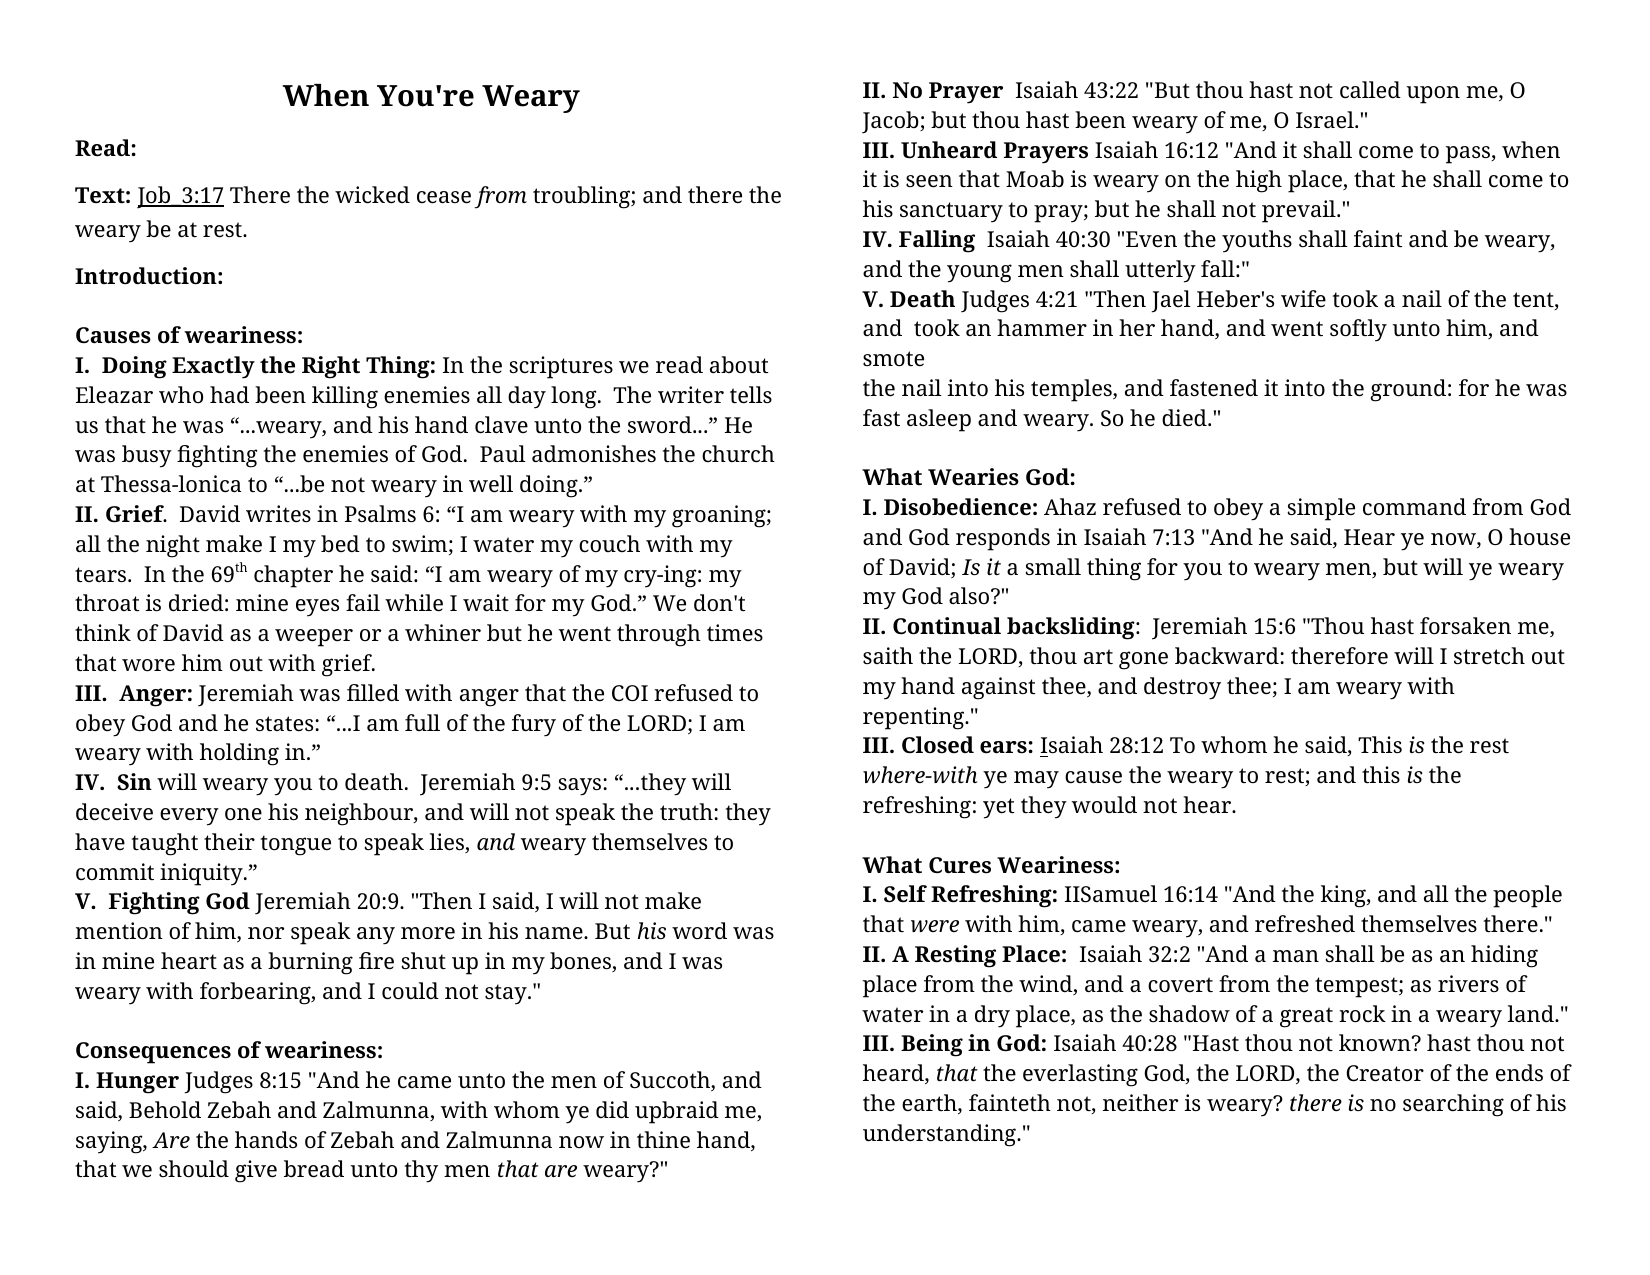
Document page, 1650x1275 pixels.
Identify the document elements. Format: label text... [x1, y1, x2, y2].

text Read: [75, 133, 787, 163]
text I. Doing Exactly the Right Thing: In the scriptures we read about Eleazar who had been killing enemies all day long. The writer tells us that he was “...weary, and his hand clave unto the sword...” He was busy fighting the enemies of God. Paul admonishes the church at Thessa-lonica to “...be not weary in well doing.” [75, 350, 787, 499]
text When You're Weary [75, 75, 787, 115]
text the nail into his temples, and fastened it into the ground: for he was fast asleep and weary. So he died." [862, 373, 1575, 432]
text What Cures Weariness: [862, 849, 1575, 879]
text Text: Job_3:17 There the wicked cease from troubling; and there the weary be at rest. [75, 180, 787, 244]
text Consequences of weariness: [75, 1035, 787, 1065]
text Introduction: [75, 261, 787, 290]
text III. Being in God: Isaiah 40:28 "Hast thou not known? hast thou not heard, that the everlasting God, the LORD, the Creator of the ends of the earth, fainteth not, neither is weary? there is no searching of his understanding." [862, 1028, 1575, 1147]
text I. Hunger Judges 8:15 "And he came unto the men of Succoth, and said, Behold Zebah and Zalmunna, with whom ye did upbraid me, saying, Are the hands of Zebah and Zalmunna now in thine hand, that we should give bread unto thy men that are weary?" [75, 1065, 787, 1184]
text III. Closed ears: Isaiah 28:12 To whom he said, This is the rest where-with ye may cause the weary to rest; and this is the refreshing: yet they would not hear. [862, 730, 1575, 820]
text III. Unheard Prayers Isaiah 16:12 "And it shall come to pass, when it is seen that Moab is weary on the high place, that he shall come to his sanctuary to pray; but he shall not prevail." [862, 134, 1575, 224]
text What Wearies God: [862, 462, 1575, 492]
text II. Grief. David writes in Psalms 6: “I am weary with my groaning; all the night make I my bed to swim; I water my couch with my tears. In the 69th chapter he said: “I am weary of my cry-ing: my throat is dried: mine eyes fail while I wait for my God.” We don't think of David as a weeper or a whiner but he went through times that wore him out with grief. [75, 499, 787, 678]
text I. Disobedience: Ahaz refused to obey a simple command from God and God responds in Isaiah 7:13 "And he said, Hear ye now, O house of David; Is it a small thing for you to weary men, but will ye weary my God also?" [862, 492, 1575, 611]
text I. Self Refreshing: IISamuel 16:14 "And the king, and all the people that were with him, came weary, and refreshed themselves there." [862, 879, 1575, 939]
text and took an hammer in her hand, and went softly unto him, and smote [862, 313, 1575, 373]
text Causes of weariness: [75, 320, 787, 350]
text II. No Prayer Isaiah 43:22 "But thou hast not called upon me, O Jacob; but thou hast been weary of me, O Israel." [862, 75, 1575, 134]
text II. A Resting Place: Isaiah 32:2 "And a man shall be as an hiding place from the wind, and a covert from the tempest; as rivers of water in a dry place, as the shadow of a great rock in a weary land." [862, 939, 1575, 1028]
text V. Fighting God Jeremiah 20:9. "Then I said, I will not make mention of him, nor speak any more in his name. But his word was in mine heart as a burning fire shut up in my bones, and I was weary with forbearing, and I could not stay." [75, 886, 787, 1005]
text III. Anger: Jeremiah was filled with anger that the COI refused to obey God and he states: “...I am full of the fury of the LORD; I am weary with holding in.” [75, 678, 787, 767]
text V. Death Judges 4:21 "Then Jael Heber's wife took a nail of the tent, [862, 283, 1575, 313]
text IV. Falling Isaiah 40:30 "Even the youths shall faint and be weary, and the young men shall utterly fall:" [862, 224, 1575, 283]
text II. Continual backsliding: Jeremiah 15:6 "Thou hast forsaken me, saith the LORD, thou art gone backward: therefore will I stretch out my hand against thee, and destroy thee; I am weary with repenting." [862, 611, 1575, 730]
text IV. Sin will weary you to death. Jeremiah 9:5 says: “...they will deceive every one his neighbour, and will not speak the truth: they have taught their tongue to speak lies, and weary themselves to commit iniquity.” [75, 767, 787, 886]
